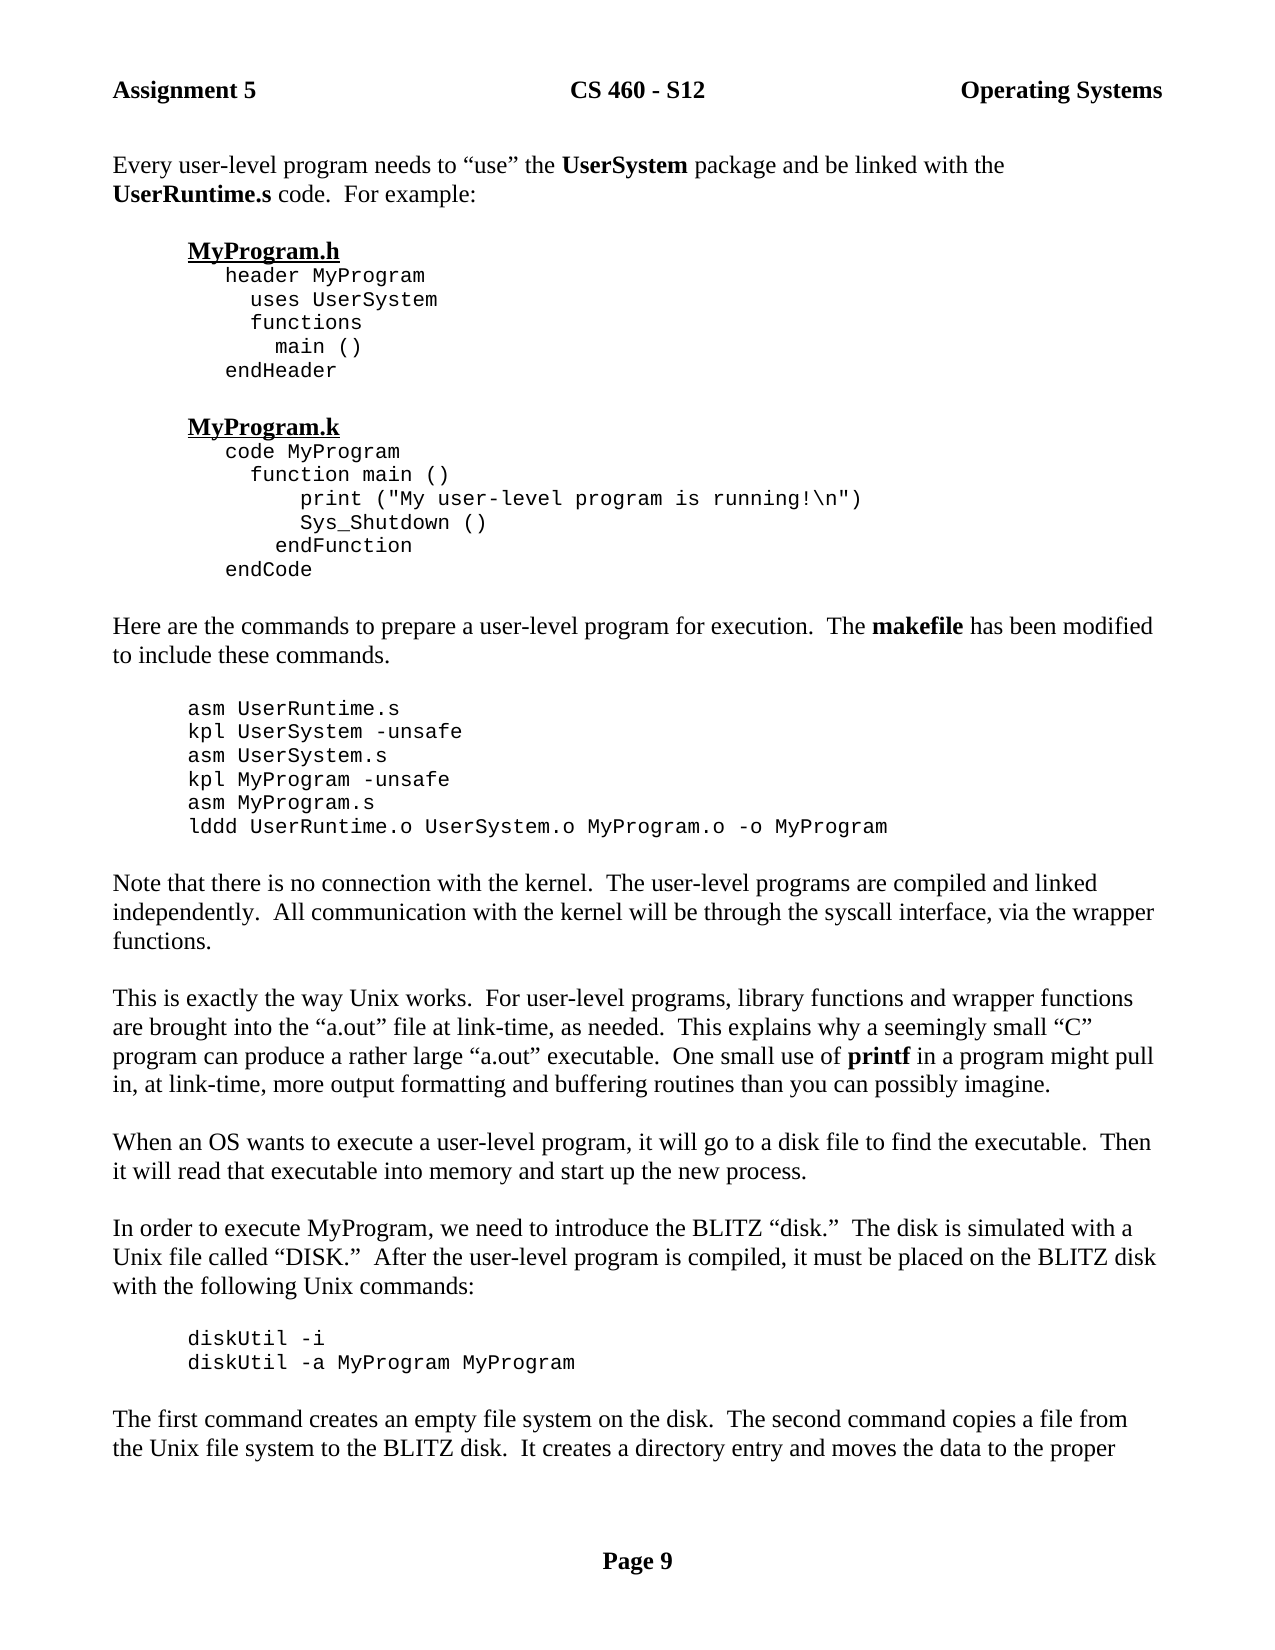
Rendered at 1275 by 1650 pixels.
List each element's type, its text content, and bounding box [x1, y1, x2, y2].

text asm UserRuntime.s [187, 698, 1162, 721]
text This is exactly the way Unix works. For user-level programs, library functions and wrapper functions are brought into the “a.out” file at link-time, as needed. This explains why a seemingly small “C” program can produce a rather large “a.out” executable. One small use of printf in a program might pull in, at link-time, more output formatting and buffering routines than you can possibly imagine. [112, 983, 1162, 1098]
text diskUtil -a MyProgram MyProgram [187, 1352, 1162, 1376]
text In order to execute MyProgram, we need to introduce the BLITZ “disk.” The disk is simulated with a Unix file called “DISK.” After the user-level program is compiled, it must be placed on the BLITZ disk with the following Unix commands: [112, 1213, 1162, 1299]
text kpl MyProgram -unsafe [187, 768, 1162, 792]
text diskUtil -i [187, 1328, 1162, 1352]
text code MyProgram [112, 441, 1162, 464]
text asm MyProgram.s [187, 792, 1162, 816]
text lddd UserRuntime.o UserSystem.o MyProgram.o -o MyProgram [187, 816, 1162, 839]
text Sys_Shutdown () [112, 512, 1162, 535]
text kpl UserSystem -unsafe [187, 721, 1162, 745]
text uses UserSystem [112, 289, 1162, 312]
text Here are the commands to prepare a user-level program for execution. The makefile has been modified to include these commands. [112, 611, 1162, 669]
text MyProgram.h [112, 236, 1162, 265]
text print ("My user-level program is running!\n") [112, 488, 1162, 512]
text header MyProgram [112, 265, 1162, 289]
text Every user-level program needs to “use” the UserSystem package and be linked with the UserRuntime.s code. For example: [112, 150, 1162, 207]
text MyProgram.k [112, 412, 1162, 441]
text functions [112, 312, 1162, 336]
text Note that there is no connection with the kernel. The user-level programs are compiled and linked independently. All communication with the kernel will be through the syscall interface, via the wrapper functions. [112, 868, 1162, 954]
text endCode [112, 559, 1162, 583]
text main () [112, 336, 1162, 359]
text function main () [112, 464, 1162, 488]
text When an OS wants to execute a user-level program, it will go to a disk file to find the executable. Then it will read that executable into memory and start up the new process. [112, 1127, 1162, 1184]
text endHeader [112, 359, 1162, 383]
text endFunction [112, 535, 1162, 559]
text asm UserSystem.s [187, 745, 1162, 768]
text The first command creates an empty file system on the disk. The second command copies a file from the Unix file system to the BLITZ disk. It creates a directory entry and moves the data to the proper [112, 1404, 1162, 1462]
